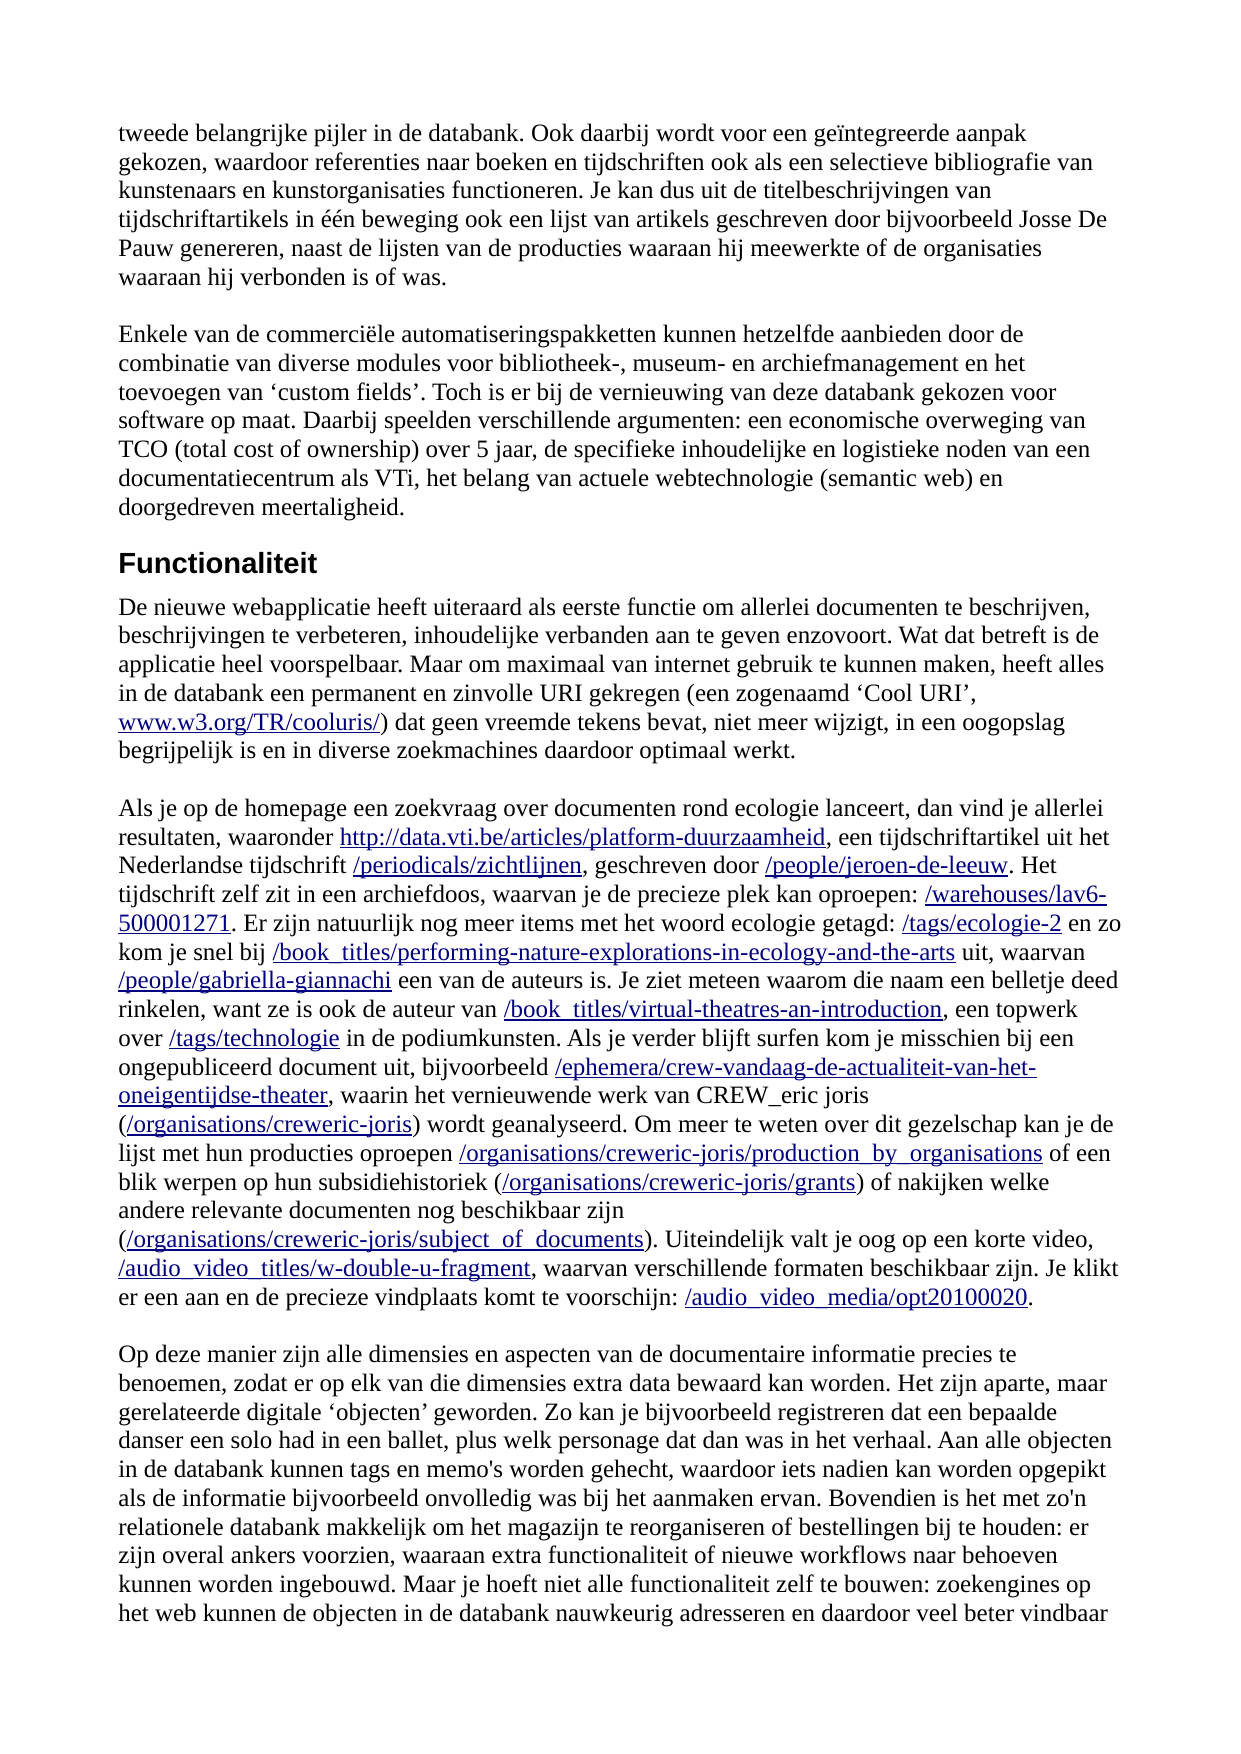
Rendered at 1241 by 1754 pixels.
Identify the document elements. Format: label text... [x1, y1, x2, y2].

text Als je op de homepage een zoekvraag over documenten rond ecologie lanceert, dan vind je allerlei resultaten, waaronder http://data.vti.be/articles/platform-duurzaamheid, een tijdschriftartikel uit het Nederlandse tijdschrift /periodicals/zichtlijnen, geschreven door /people/jeroen-de-leeuw. Het tijdschrift zelf zit in een archiefdoos, waarvan je de precieze plek kan oproepen: /warehouses/lav6-500001271. Er zijn natuurlijk nog meer items met het woord ecologie getagd: /tags/ecologie-2 en zo kom je snel bij /book_titles/performing-nature-explorations-in-ecology-and-the-arts uit, waarvan /people/gabriella-giannachi een van de auteurs is. Je ziet meteen waarom die naam een belletje deed rinkelen, want ze is ook de auteur van /book_titles/virtual-theatres-an-introduction, een topwerk over /tags/technologie in de podiumkunsten. Als je verder blijft surfen kom je misschien bij een ongepubliceerd document uit, bijvoorbeeld /ephemera/crew-vandaag-de-actualiteit-van-het-oneigentijdse-theater, waarin het vernieuwende werk van CREW_eric joris (/organisations/creweric-joris) wordt geanalyseerd. Om meer te weten over dit gezelschap kan je de lijst met hun producties oproepen /organisations/creweric-joris/production_by_organisations of een blik werpen op hun subsidiehistoriek (/organisations/creweric-joris/grants) of nakijken welke andere relevante documenten nog beschikbaar zijn (/organisations/creweric-joris/subject_of_documents). Uiteindelijk valt je oog op een korte video, /audio_video_titles/w-double-u-fragment, waarvan verschillende formaten beschikbaar zijn. Je klikt er een aan en de precieze vindplaats komt te voorschijn: /audio_video_media/opt20100020. [118, 793, 1122, 1310]
text Enkele van de commerciële automatiseringspakketten kunnen hetzelfde aanbieden door de combinatie van diverse modules voor bibliotheek-, museum- en archiefmanagement en het toevoegen van ‘custom fields’. Toch is er bij de vernieuwing van deze databank gekozen voor software op maat. Daarbij speelden verschillende argumenten: een economische overweging van TCO (total cost of ownership) over 5 jaar, de specifieke inhoudelijke en logistieke noden van een documentatiecentrum als VTi, het belang van actuele webtechnologie (semantic web) en doorgedreven meertaligheid. [118, 319, 1122, 521]
subtitle Functionaliteit [118, 546, 1122, 579]
text tweede belangrijke pijler in de databank. Ook daarbij wordt voor een geïntegreerde aanpak gekozen, waardoor referenties naar boeken en tijdschriften ook als een selectieve bibliografie van kunstenaars en kunstorganisaties functioneren. Je kan dus uit de titelbeschrijvingen van tijdschriftartikels in één beweging ook een lijst van artikels geschreven door bijvoorbeeld Josse De Pauw genereren, naast de lijsten van de producties waaraan hij meewerkte of de organisaties waaraan hij verbonden is of was. [118, 118, 1122, 291]
text De nieuwe webapplicatie heeft uiteraard als eerste functie om allerlei documenten te beschrijven, beschrijvingen te verbeteren, inhoudelijke verbanden aan te geven enzovoort. Wat dat betreft is de applicatie heel voorspelbaar. Maar om maximaal van internet gebruik te kunnen maken, heeft alles in de databank een permanent en zinvolle URI gekregen (een zogenaamd ‘Cool URI’, www.w3.org/TR/cooluris/) dat geen vreemde tekens bevat, niet meer wijzigt, in een oogopslag begrijpelijk is en in diverse zoekmachines daardoor optimaal werkt. [118, 592, 1122, 764]
text Op deze manier zijn alle dimensies en aspecten van de documentaire informatie precies te benoemen, zodat er op elk van die dimensies extra data bewaard kan worden. Het zijn aparte, maar gerelateerde digitale ‘objecten’ geworden. Zo kan je bijvoorbeeld registreren dat een bepaalde danser een solo had in een ballet, plus welk personage dat dan was in het verhaal. Aan alle objecten in de databank kunnen tags en memo's worden gehecht, waardoor iets nadien kan worden opgepikt als de informatie bijvoorbeeld onvolledig was bij het aanmaken ervan. Bovendien is het met zo'n relationele databank makkelijk om het magazijn te reorganiseren of bestellingen bij te houden: er zijn overal ankers voorzien, waaraan extra functionaliteit of nieuwe workflows naar behoeven kunnen worden ingebouwd. Maar je hoeft niet alle functionaliteit zelf te bouwen: zoekengines op het web kunnen de objecten in de databank nauwkeurig adresseren en daardoor veel beter vindbaar [118, 1339, 1122, 1627]
